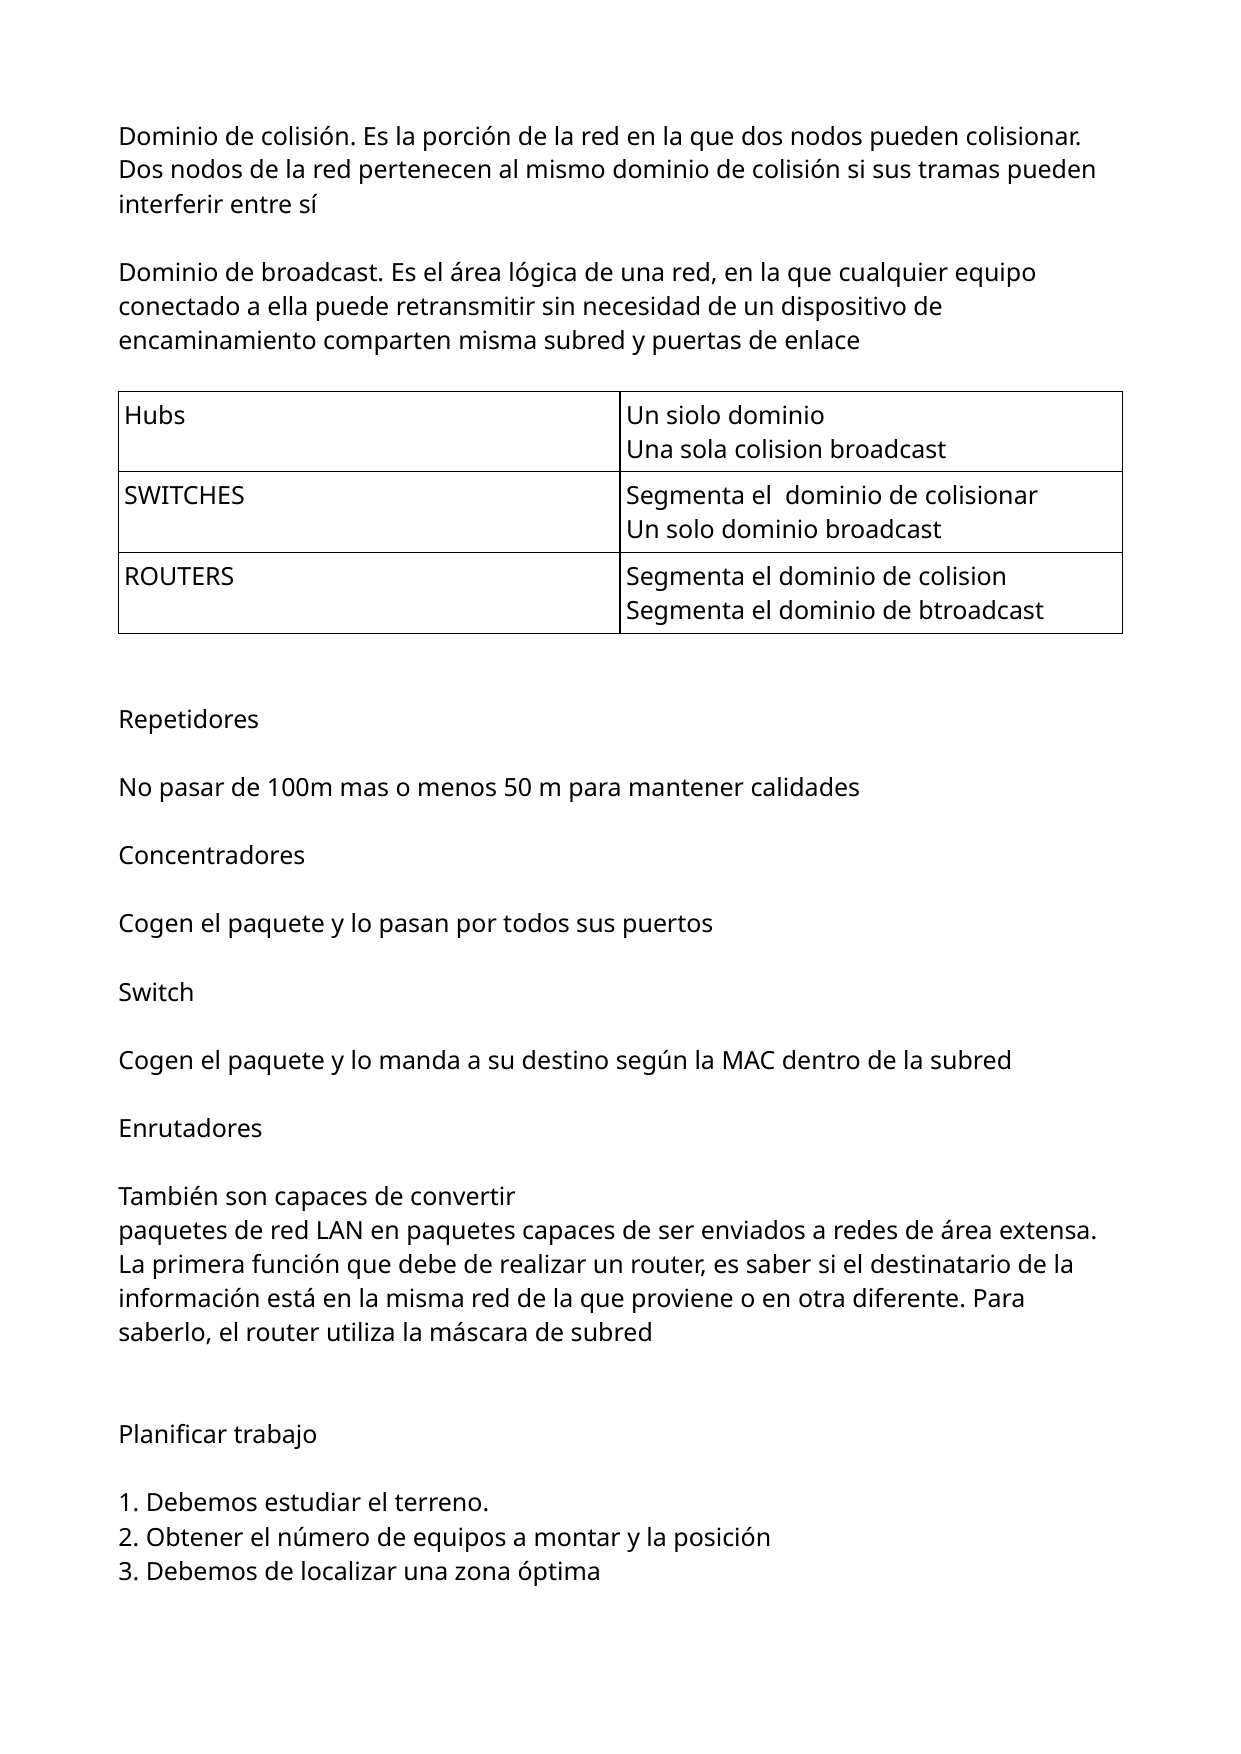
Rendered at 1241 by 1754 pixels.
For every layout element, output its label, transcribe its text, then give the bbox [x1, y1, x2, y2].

text También son capaces de convertir paquetes de red LAN en paquetes capaces de ser enviados a redes de área extensa. [118, 1178, 1122, 1247]
text Dominio de colisión. Es la porción de la red en la que dos nodos pueden colisionar. Dos nodos de la red pertenecen al mismo dominio de colisión si sus tramas pueden interferir entre sí [118, 118, 1122, 220]
text Dominio de broadcast. Es el área lógica de una red, en la que cualquier equipo conectado a ella puede retransmitir sin necesidad de un dispositivo de encaminamiento comparten misma subred y puertas de enlace [118, 254, 1122, 357]
text 2. Obtener el número de equipos a montar y la posición [118, 1519, 1122, 1553]
table_cell Segmenta el dominio de colision Segmenta el dominio de btroadcast [621, 553, 1122, 632]
text No pasar de 100m mas o menos 50 m para mantener calidades [118, 770, 1122, 804]
table_cell SWITCHES [119, 472, 619, 552]
text Cogen el paquete y lo manda a su destino según la MAC dentro de la subred [118, 1042, 1122, 1076]
text Concentradores [118, 838, 1122, 872]
text La primera función que debe de realizar un router, es saber si el destinatario de la información está en la misma red de la que proviene o en otra diferente. Para saberlo, el router utiliza la máscara de subred [118, 1247, 1122, 1349]
text Repetidores [118, 702, 1122, 736]
text 3. Debemos de localizar una zona óptima [118, 1553, 1122, 1587]
text Cogen el paquete y lo pasan por todos sus puertos [118, 906, 1122, 940]
text Planificar trabajo [118, 1417, 1122, 1451]
table_header Un siolo dominio Una sola colision broadcast [621, 392, 1122, 471]
text Enrutadores [118, 1110, 1122, 1144]
table_cell Segmenta el dominio de colisionar Un solo dominio broadcast [621, 472, 1122, 552]
text 1. Debemos estudiar el terreno. [118, 1485, 1122, 1519]
text Switch [118, 974, 1122, 1008]
table_cell ROUTERS [119, 553, 619, 632]
table_header Hubs [119, 392, 619, 471]
